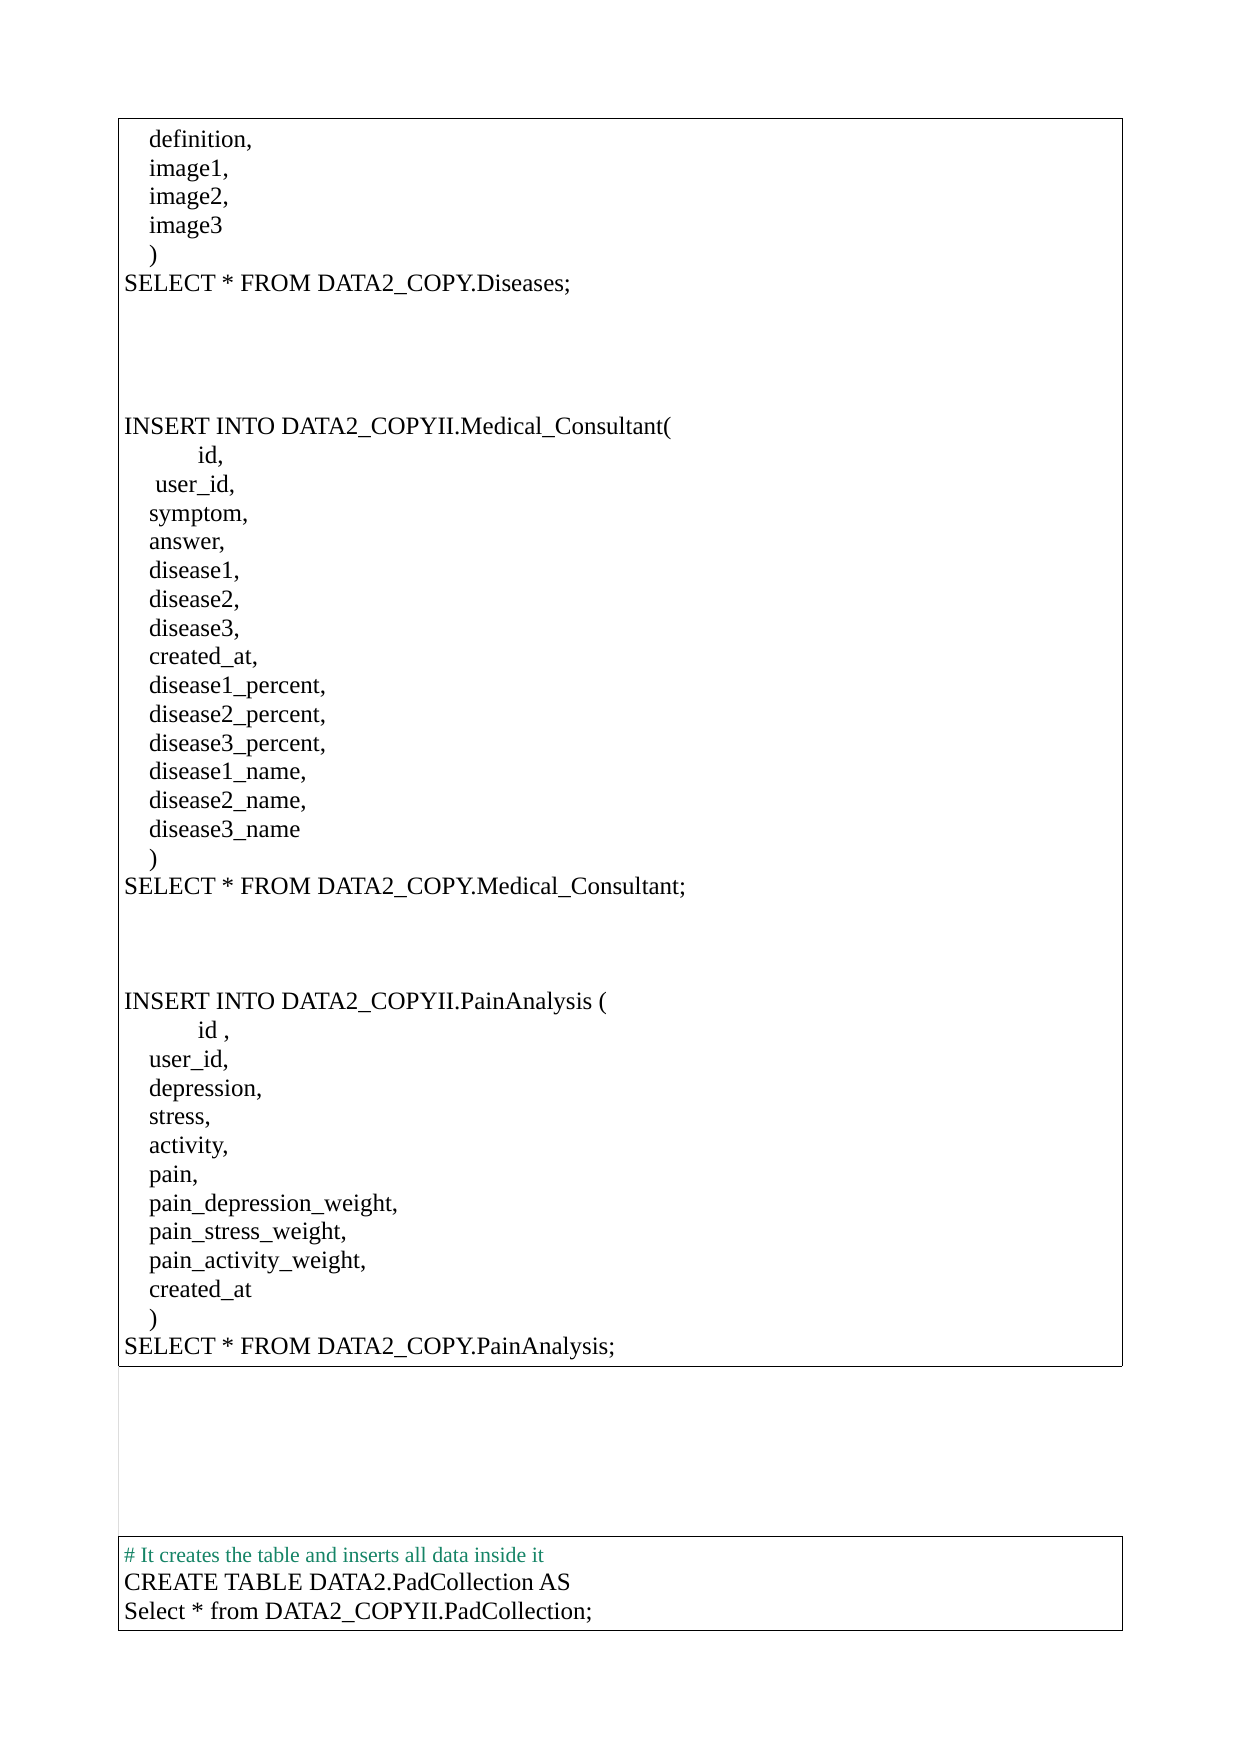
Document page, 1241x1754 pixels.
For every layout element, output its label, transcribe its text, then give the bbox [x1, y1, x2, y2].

table_header # It creates the table and inserts all data inside it CREATE TABLE DATA2.PadCollection AS Select * from DATA2_COPYII.PadCollection; [119, 1537, 1122, 1630]
table_header definition, image1, image2, image3 ) SELECT * FROM DATA2_COPY.Diseases; INSERT INTO DATA2_COPYII.Medical_Consultant( id, user_id, symptom, answer, disease1, disease2, disease3, created_at, disease1_percent, disease2_percent, disease3_percent, disease1_name, disease2_name, disease3_name ) SELECT * FROM DATA2_COPY.Medical_Consultant; INSERT INTO DATA2_COPYII.PainAnalysis ( id , user_id, depression, stress, activity, pain, pain_depression_weight, pain_stress_weight, pain_activity_weight, created_at ) SELECT * FROM DATA2_COPY.PainAnalysis; [119, 119, 1122, 1366]
